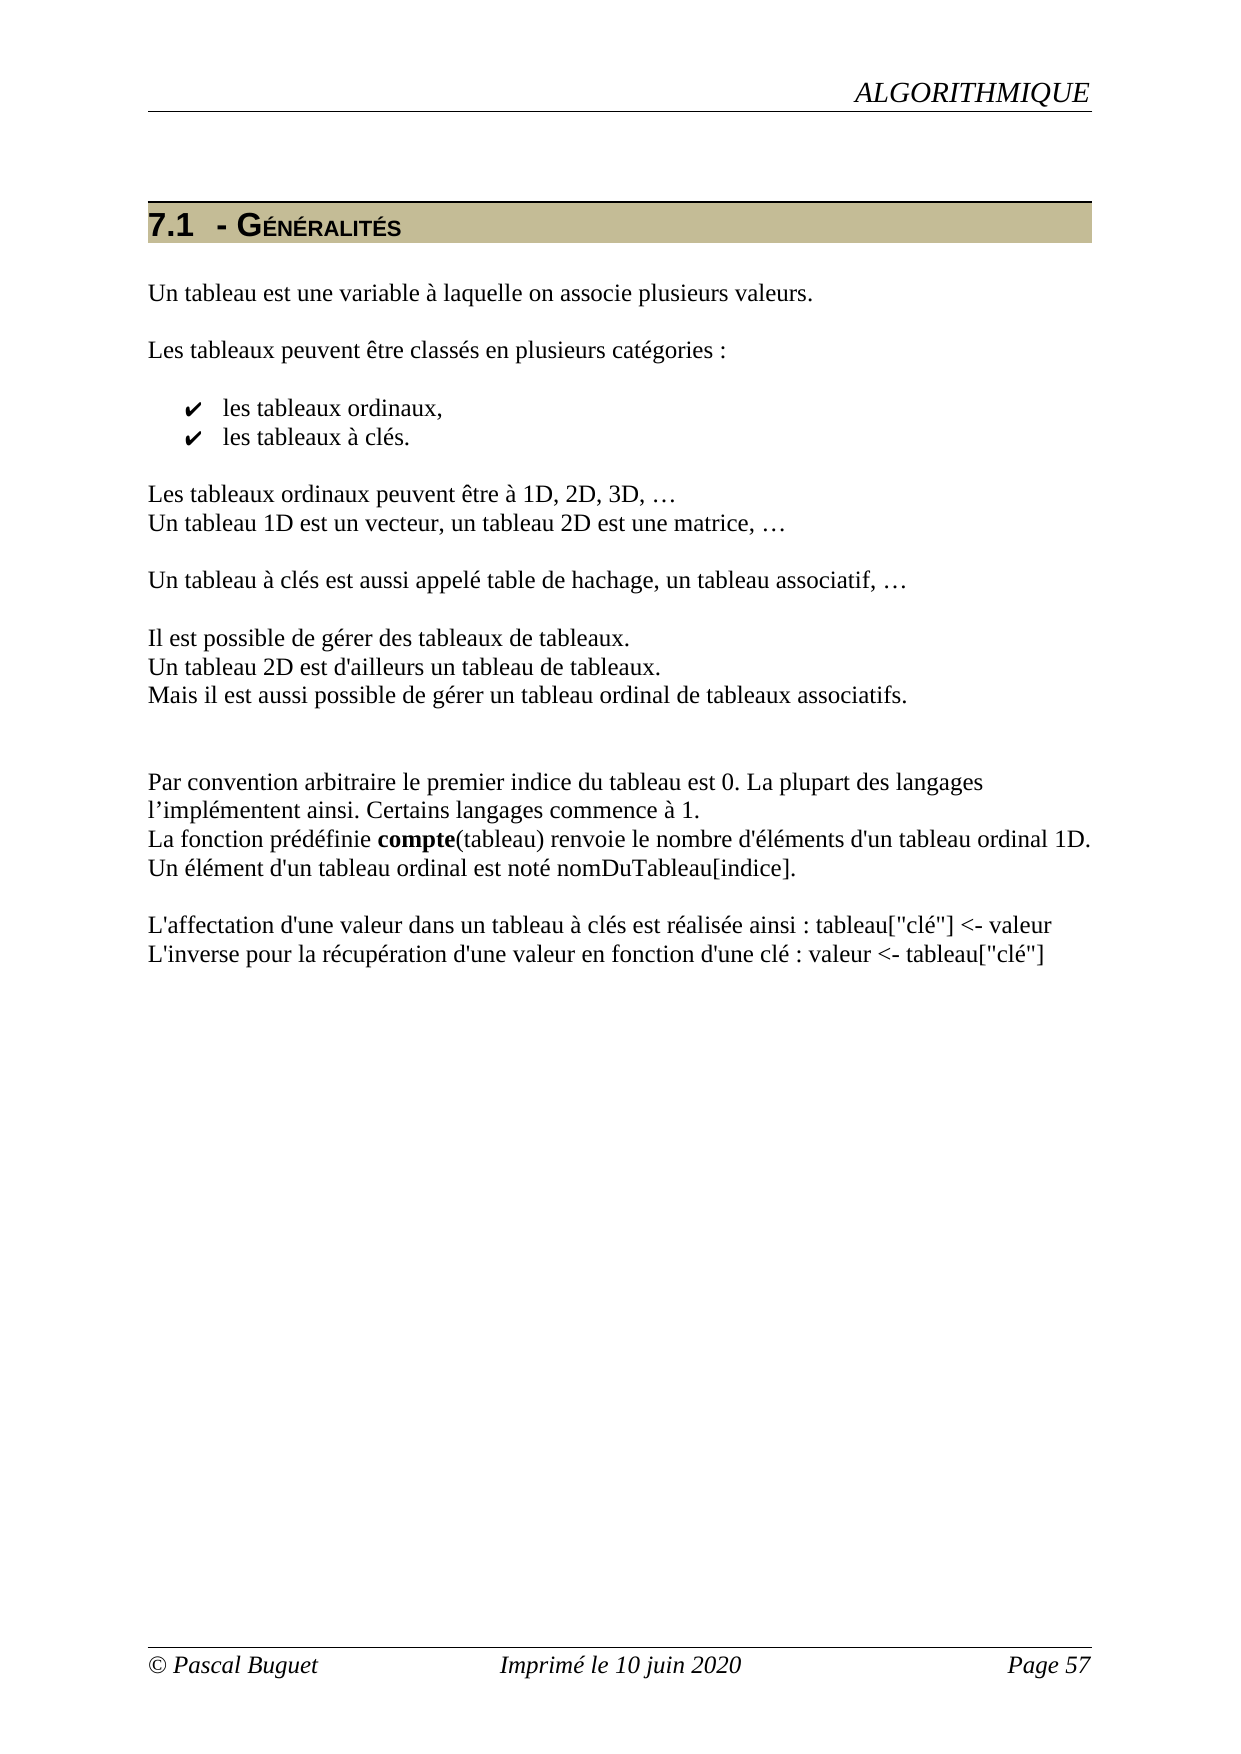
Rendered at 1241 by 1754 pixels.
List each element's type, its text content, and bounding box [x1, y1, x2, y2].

text La fonction prédéfinie compte(tableau) renvoie le nombre d'éléments d'un tableau ordinal 1D. [148, 824, 1092, 853]
text L'inverse pour la récupération d'une valeur en fonction d'une clé : valeur <- tableau["clé"] [148, 939, 1092, 968]
text Les tableaux ordinaux peuvent être à 1D, 2D, 3D, … [148, 479, 1092, 508]
text Mais il est aussi possible de gérer un tableau ordinal de tableaux associatifs. [148, 681, 1092, 709]
text L'affectation d'une valeur dans un tableau à clés est réalisée ainsi : tableau["clé"] <- valeur [148, 911, 1092, 939]
list les tableaux ordinaux, [185, 393, 1092, 422]
text Un tableau à clés est aussi appelé table de hachage, un tableau associatif, … [148, 566, 1092, 594]
text Par convention arbitraire le premier indice du tableau est 0. La plupart des langages l’implémentent ainsi. Certains langages commence à 1. [148, 767, 1092, 824]
text Un tableau est une variable à laquelle on associe plusieurs valeurs. [148, 278, 1092, 307]
text Il est possible de gérer des tableaux de tableaux. [148, 623, 1092, 652]
list les tableaux à clés. [185, 422, 1092, 451]
text Les tableaux peuvent être classés en plusieurs catégories : [148, 336, 1092, 364]
text Un élément d'un tableau ordinal est noté nomDuTableau[indice]. [148, 853, 1092, 882]
text Un tableau 2D est d'ailleurs un tableau de tableaux. [148, 652, 1092, 681]
text Un tableau 1D est un vecteur, un tableau 2D est une matrice, … [148, 508, 1092, 537]
subtitle - Généralités [148, 203, 1092, 243]
